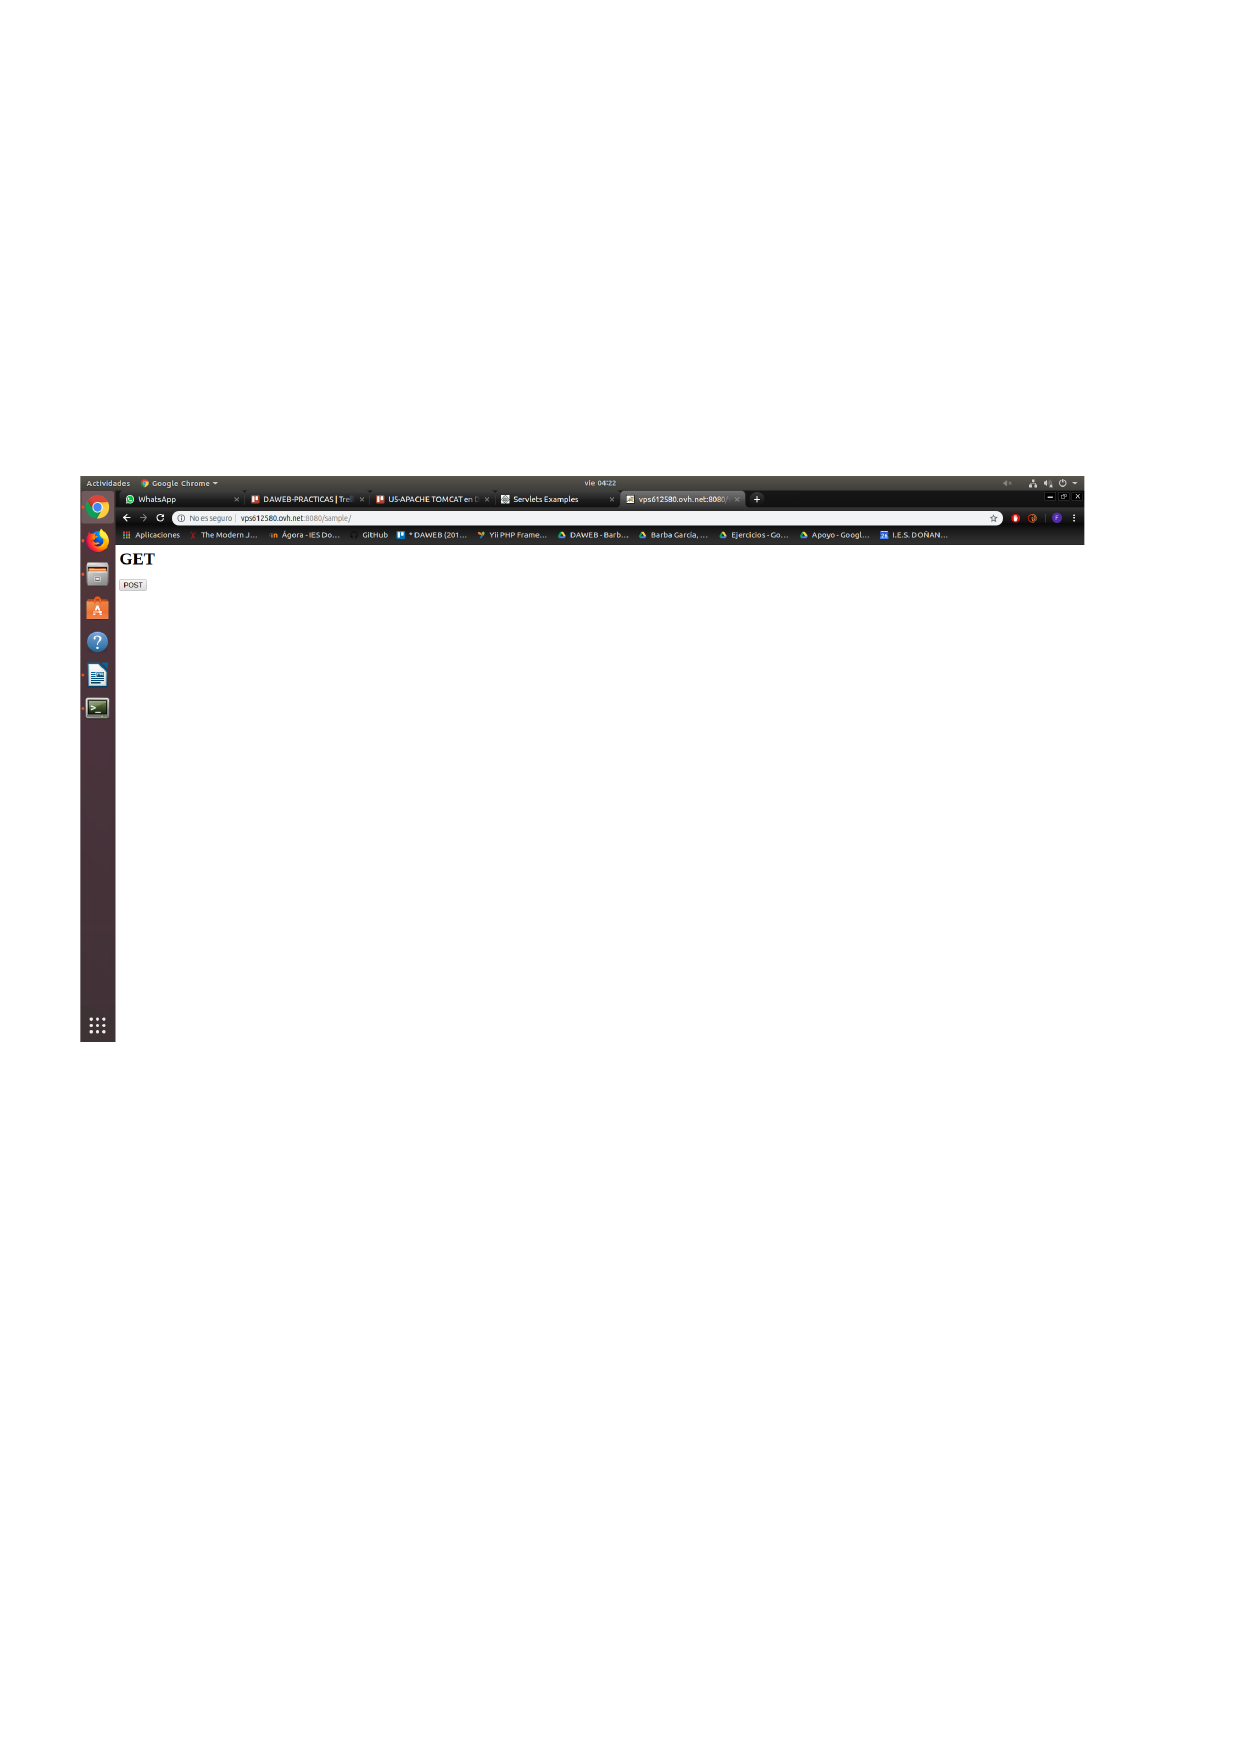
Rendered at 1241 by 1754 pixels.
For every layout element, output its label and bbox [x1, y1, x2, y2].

picture [80, 476, 1085, 1042]
